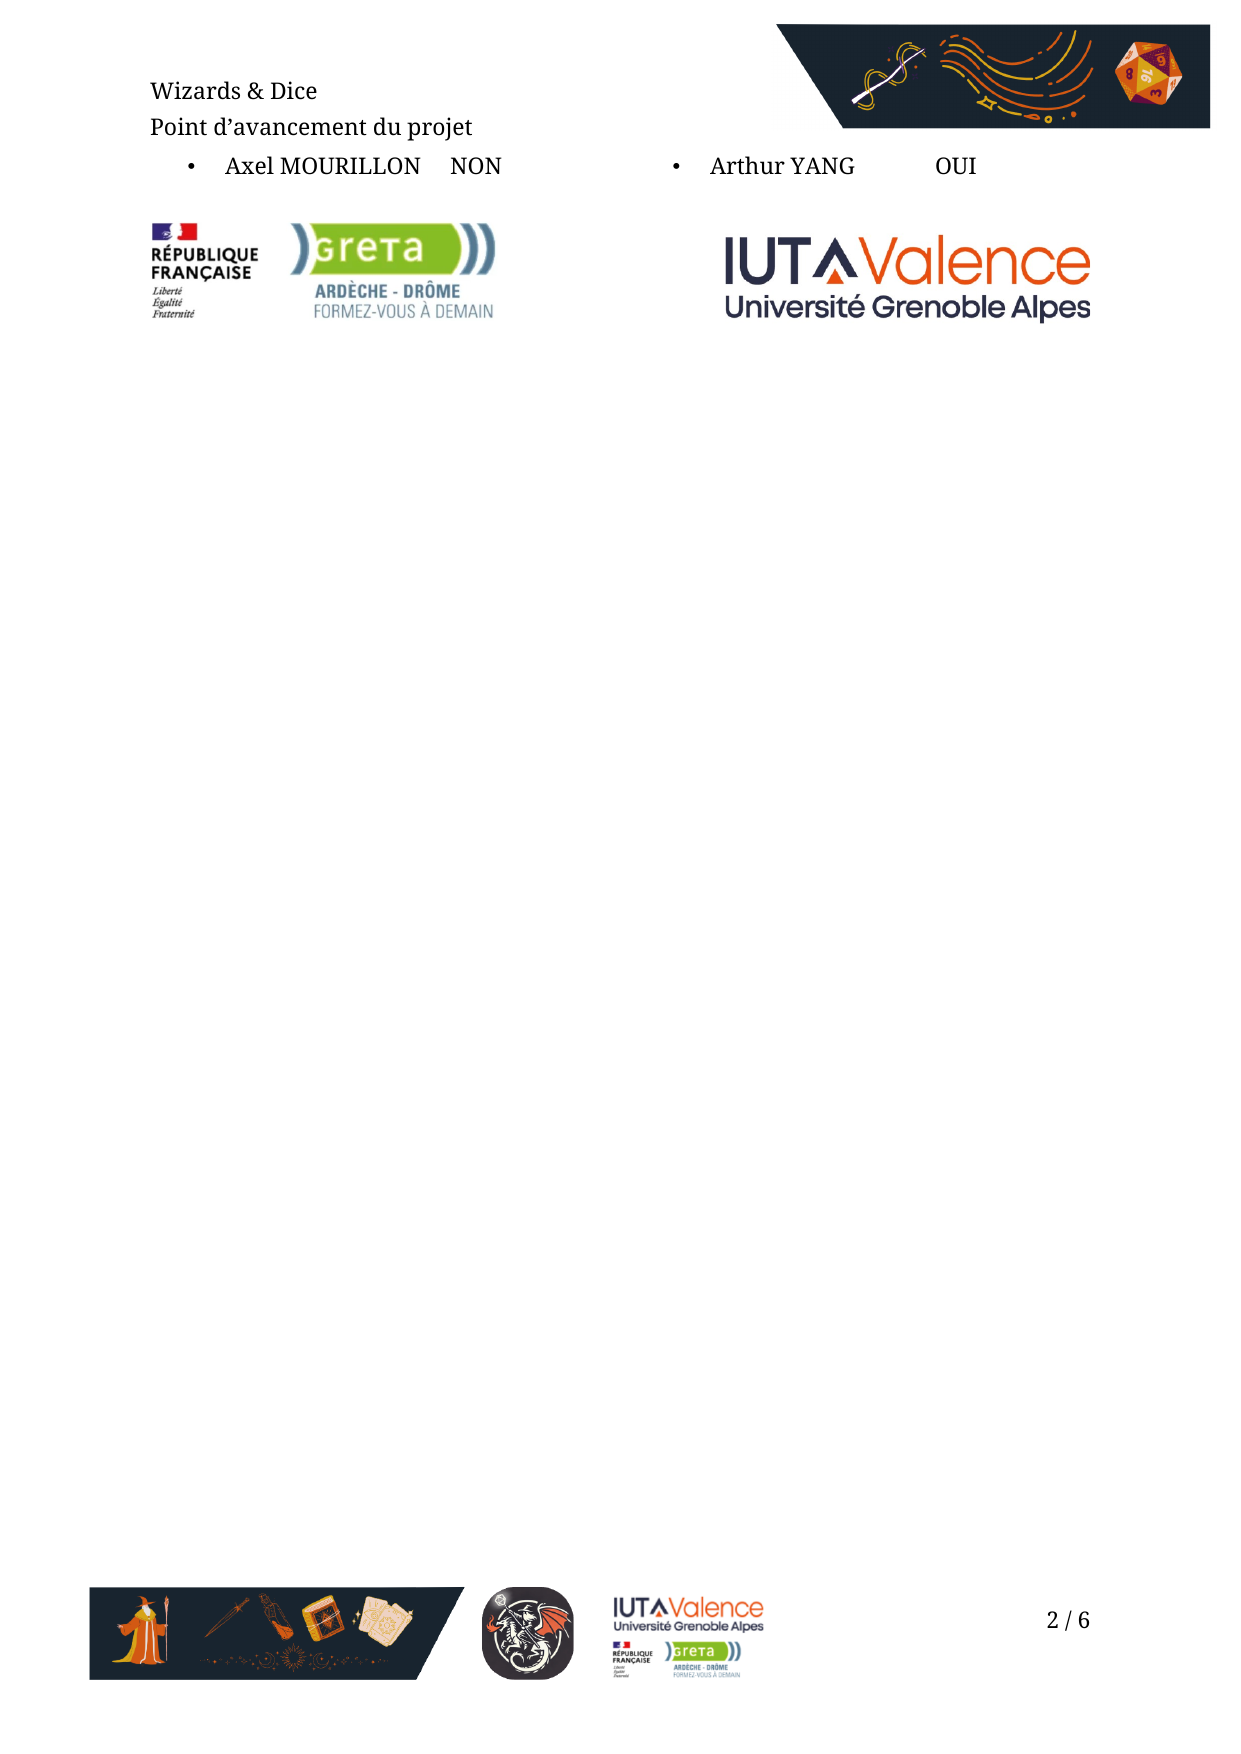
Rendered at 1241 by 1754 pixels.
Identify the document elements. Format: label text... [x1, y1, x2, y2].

list Axel MOURILLON NON [187, 150, 605, 181]
list Arthur YANG OUI [672, 150, 1090, 181]
